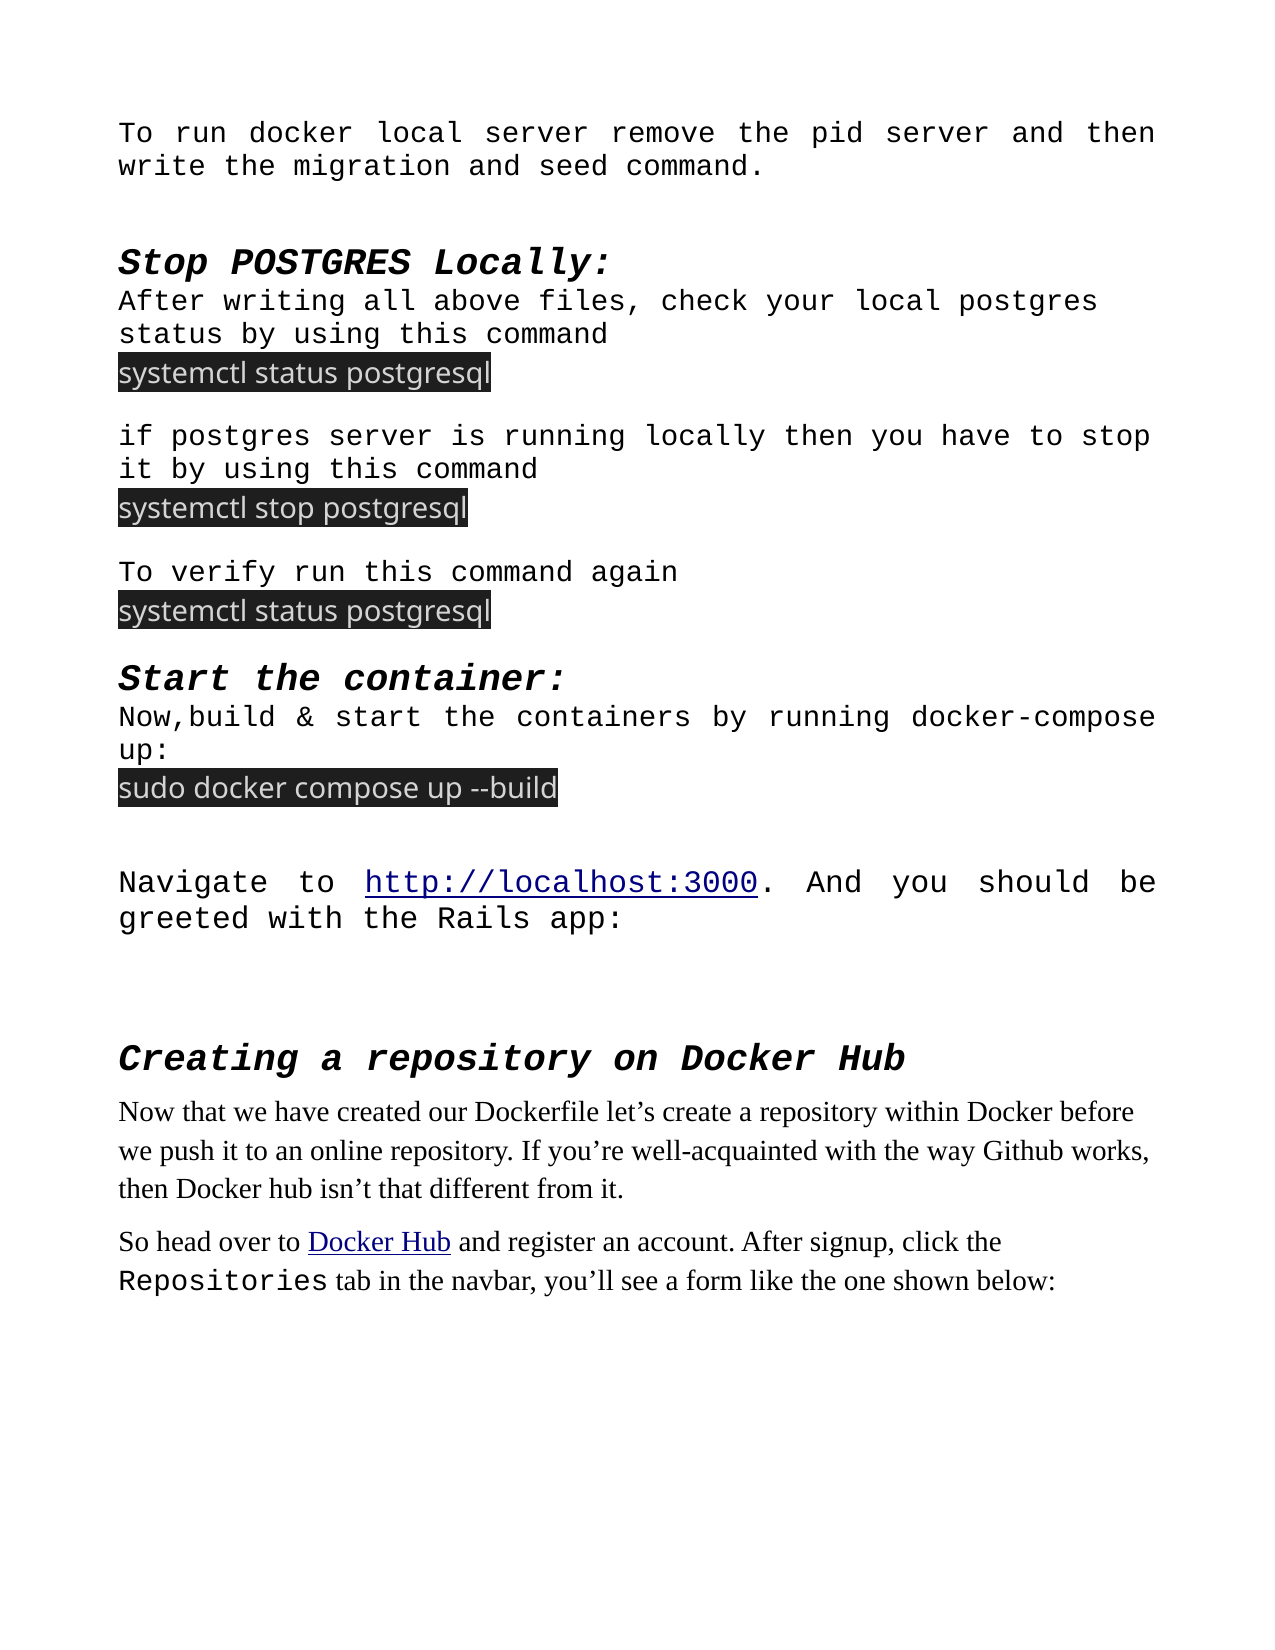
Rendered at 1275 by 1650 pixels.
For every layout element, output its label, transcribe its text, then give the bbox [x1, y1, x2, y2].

text systemctl stop postgresql [118, 487, 1157, 527]
text sudo docker compose up --build [118, 768, 1157, 807]
text status by using this command [118, 319, 1157, 352]
text To run docker local server remove the pid server and then write the migration and seed command. [118, 118, 1157, 184]
text if postgres server is running locally then you have to stop [118, 421, 1157, 454]
subtitle Creating a repository on Docker Hub [118, 1039, 1157, 1082]
text After writing all above files, check your local postgres [118, 286, 1157, 319]
text Now,build & start the containers by running docker-compose up: [118, 702, 1157, 768]
text To verify run this command again [118, 557, 1157, 590]
text Stop POSTGRES Locally: [118, 243, 1157, 286]
text Now that we have created our Dockerfile let’s create a repository within Docker before we push it to an online repository. If you’re well-acquainted with the way Github works, then Docker hub isn’t that different from it. [118, 1094, 1157, 1205]
text systemctl status postgresql [118, 352, 1157, 392]
text So head over to Docker Hub and register an account. After signup, click the Repositories tab in the navbar, you’ll see a form like the one shown below: [118, 1224, 1157, 1299]
text Navigate to http://localhost:3000. And you should be greeted with the Rails app: [118, 867, 1157, 938]
text systemctl status postgresql [118, 590, 1157, 629]
text Start the container: [118, 659, 1157, 702]
text it by using this command [118, 454, 1157, 487]
